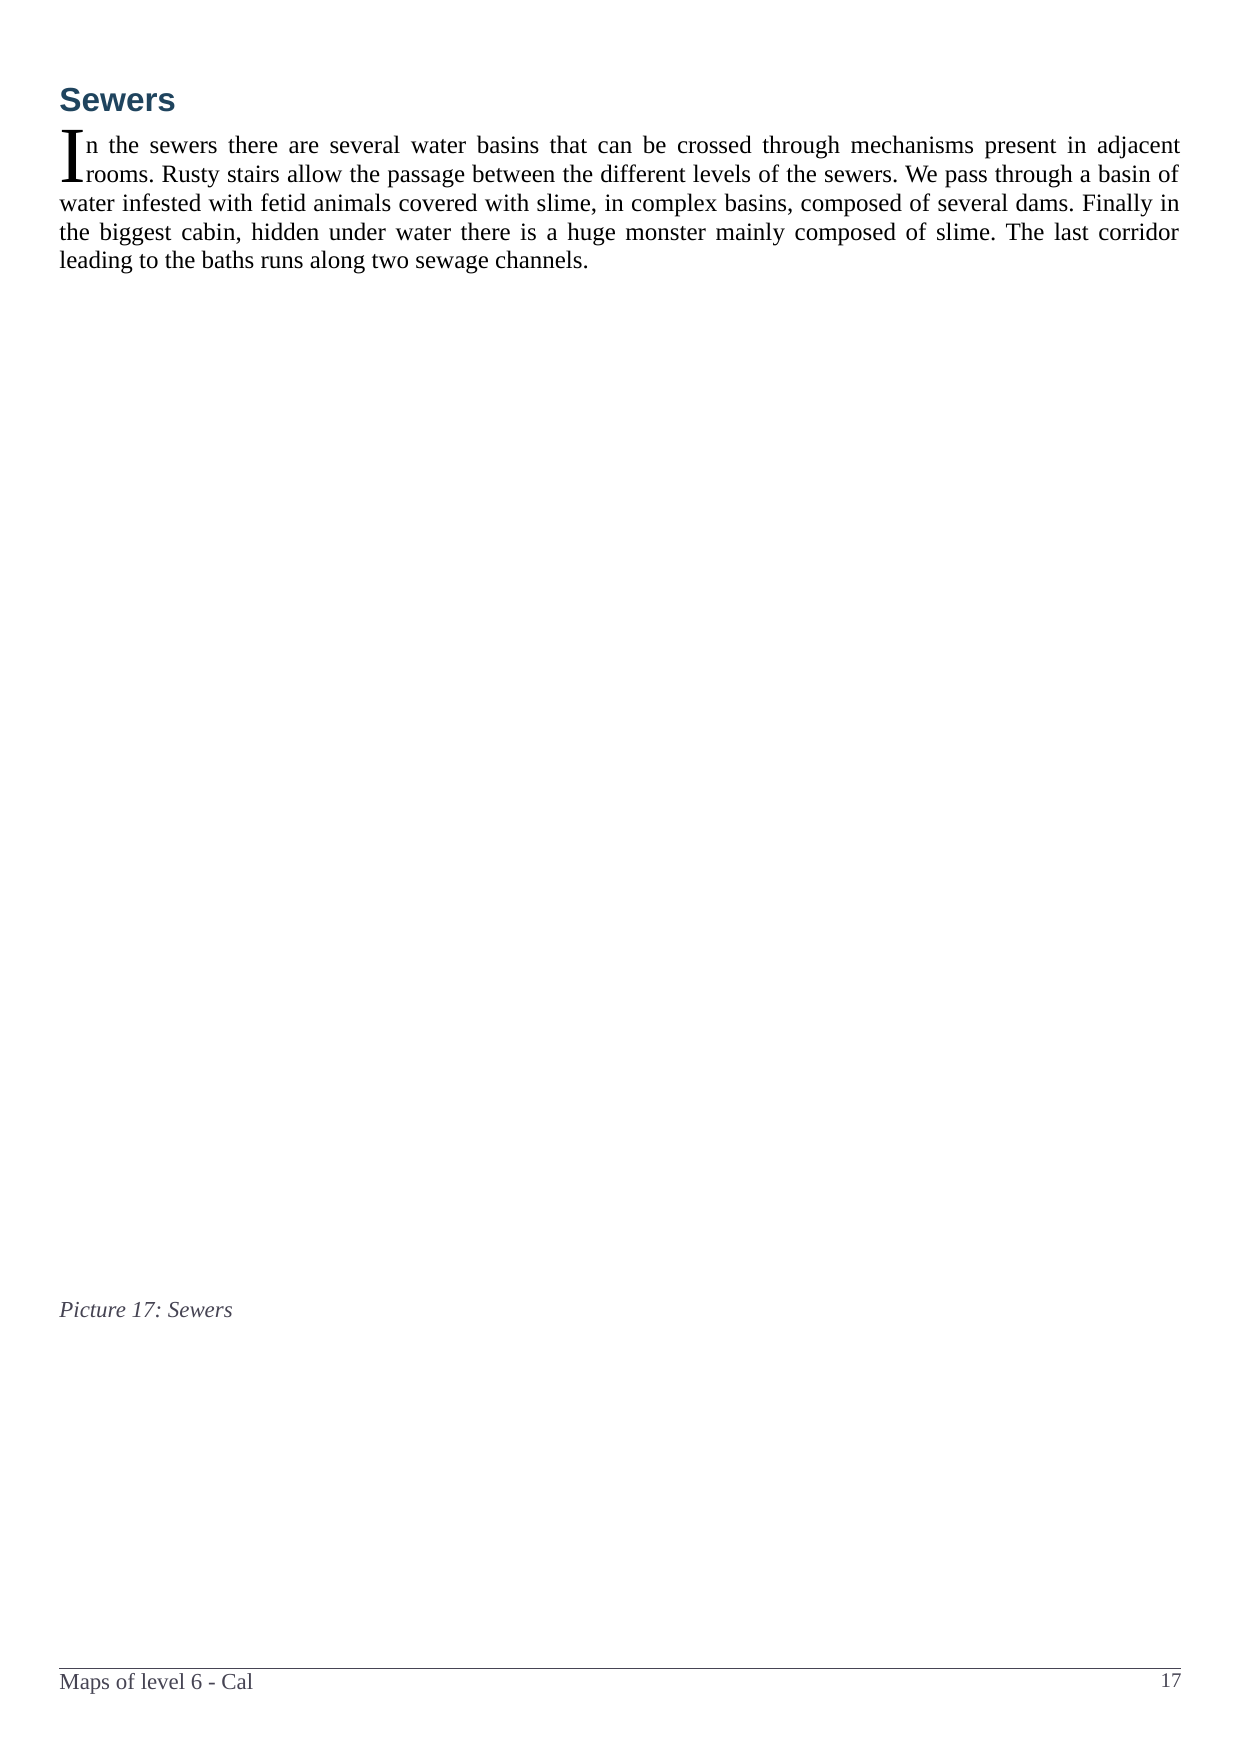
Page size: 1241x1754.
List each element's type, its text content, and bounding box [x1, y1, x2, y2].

subtitle Sewers [59, 80, 1181, 118]
text Picture 17: Sewers [59, 293, 1181, 1323]
text In the sewers there are several water basins that can be crossed through mechanisms present in adjacent rooms. Rusty stairs allow the passage between the different levels of the sewers. We pass through a basin of water infested with fetid animals covered with slime, in complex basins, composed of several dams. Finally in the biggest cabin, hidden under water there is a huge monster mainly composed of slime. The last corridor leading to the baths runs along two sewage channels. [59, 131, 1181, 274]
